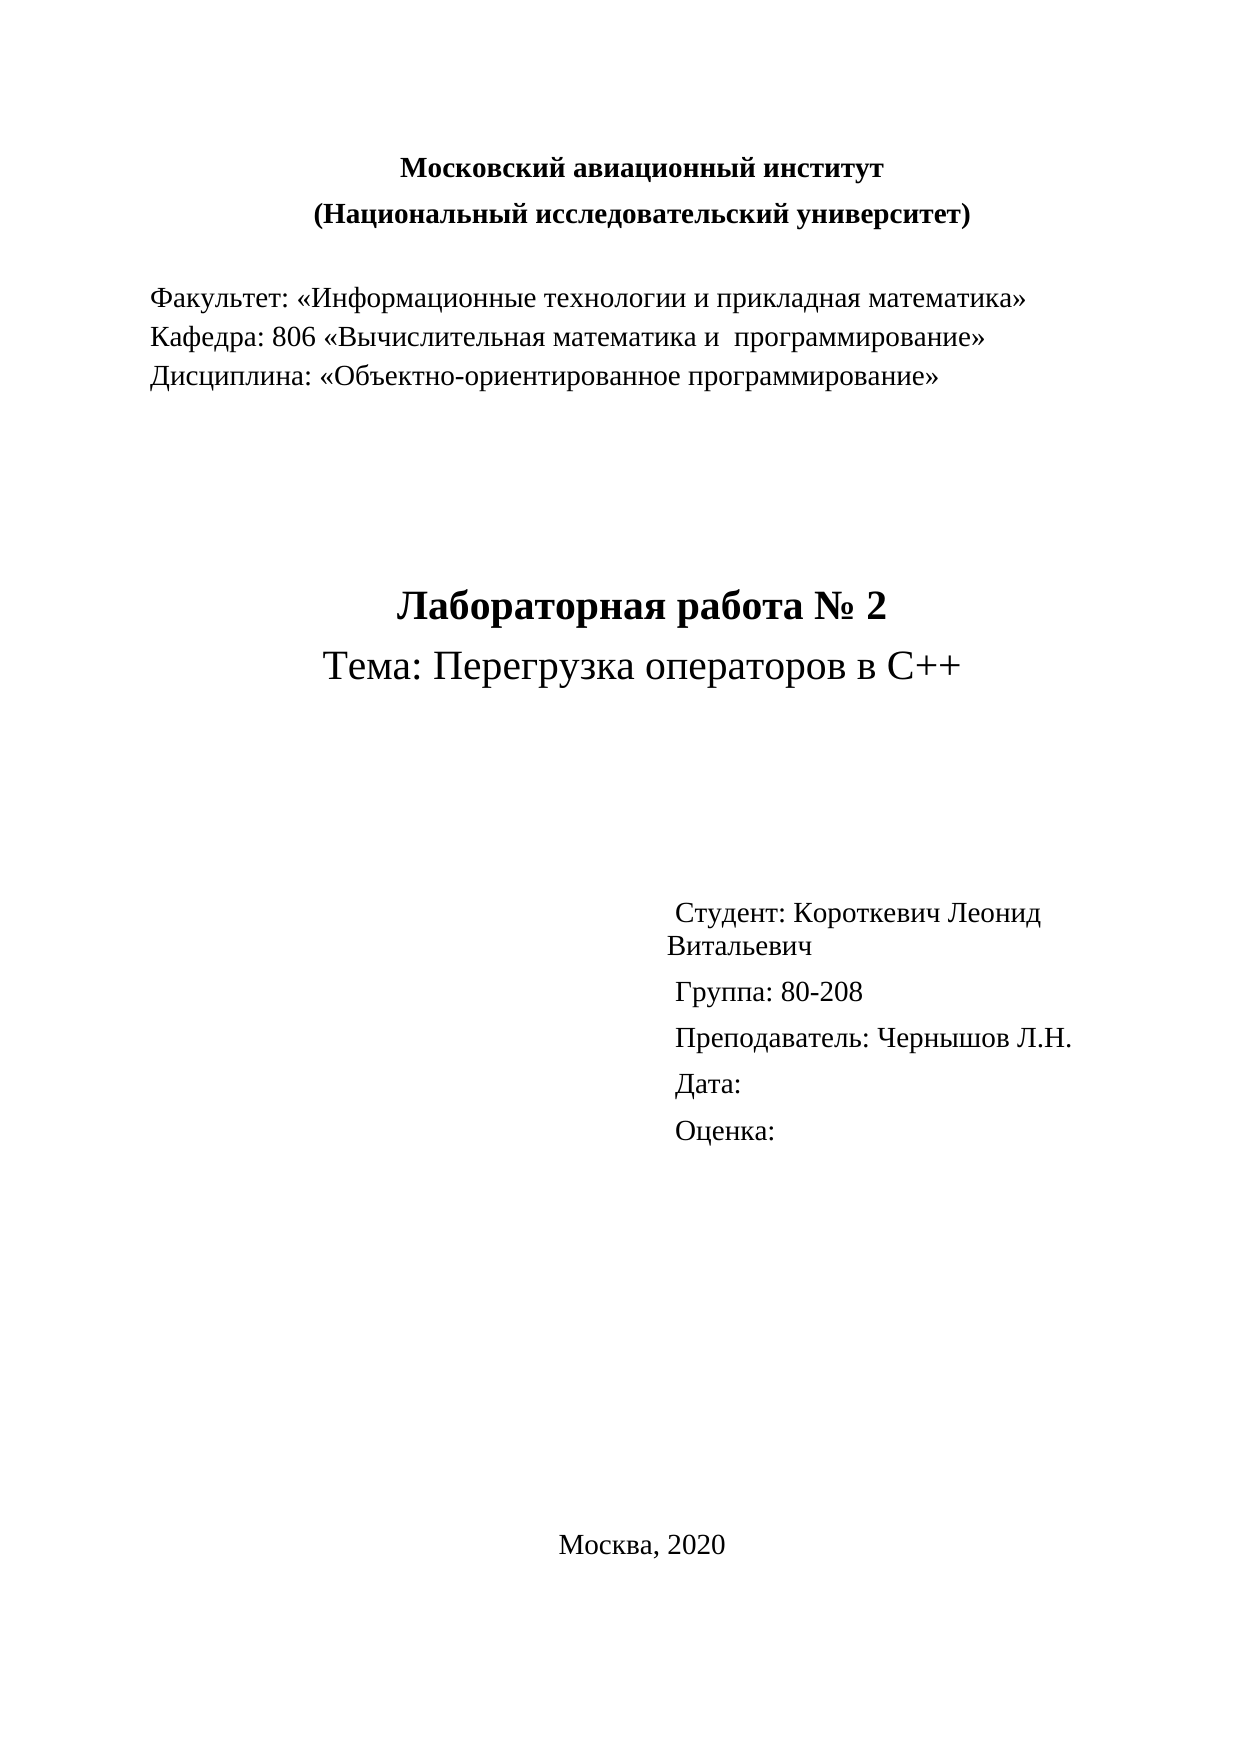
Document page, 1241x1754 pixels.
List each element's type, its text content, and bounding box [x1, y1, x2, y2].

text Дисциплина: «Объектно-ориентированное программирование» [150, 358, 1090, 391]
text Московский авиационный институт [150, 150, 1090, 183]
text Преподаватель: Чернышов Л.Н. [667, 1021, 1090, 1054]
text Тема: Перегрузка операторов в С++ [150, 641, 1090, 689]
text Факультет: «Информационные технологии и прикладная математика» [150, 281, 1090, 314]
text Кафедра: 806 «Вычислительная математика и программирование» [150, 319, 1090, 353]
text Дата: [667, 1067, 1090, 1100]
text Оценка: [667, 1113, 1090, 1146]
text Студент: Короткевич Леонид Витальевич [667, 895, 1090, 962]
text Лабораторная работа № 2 [150, 580, 1090, 628]
text Москва, 2020 [150, 1527, 1090, 1561]
text (Национальный исследовательский университет) [150, 196, 1090, 229]
text Группа: 80-208 [667, 974, 1090, 1008]
